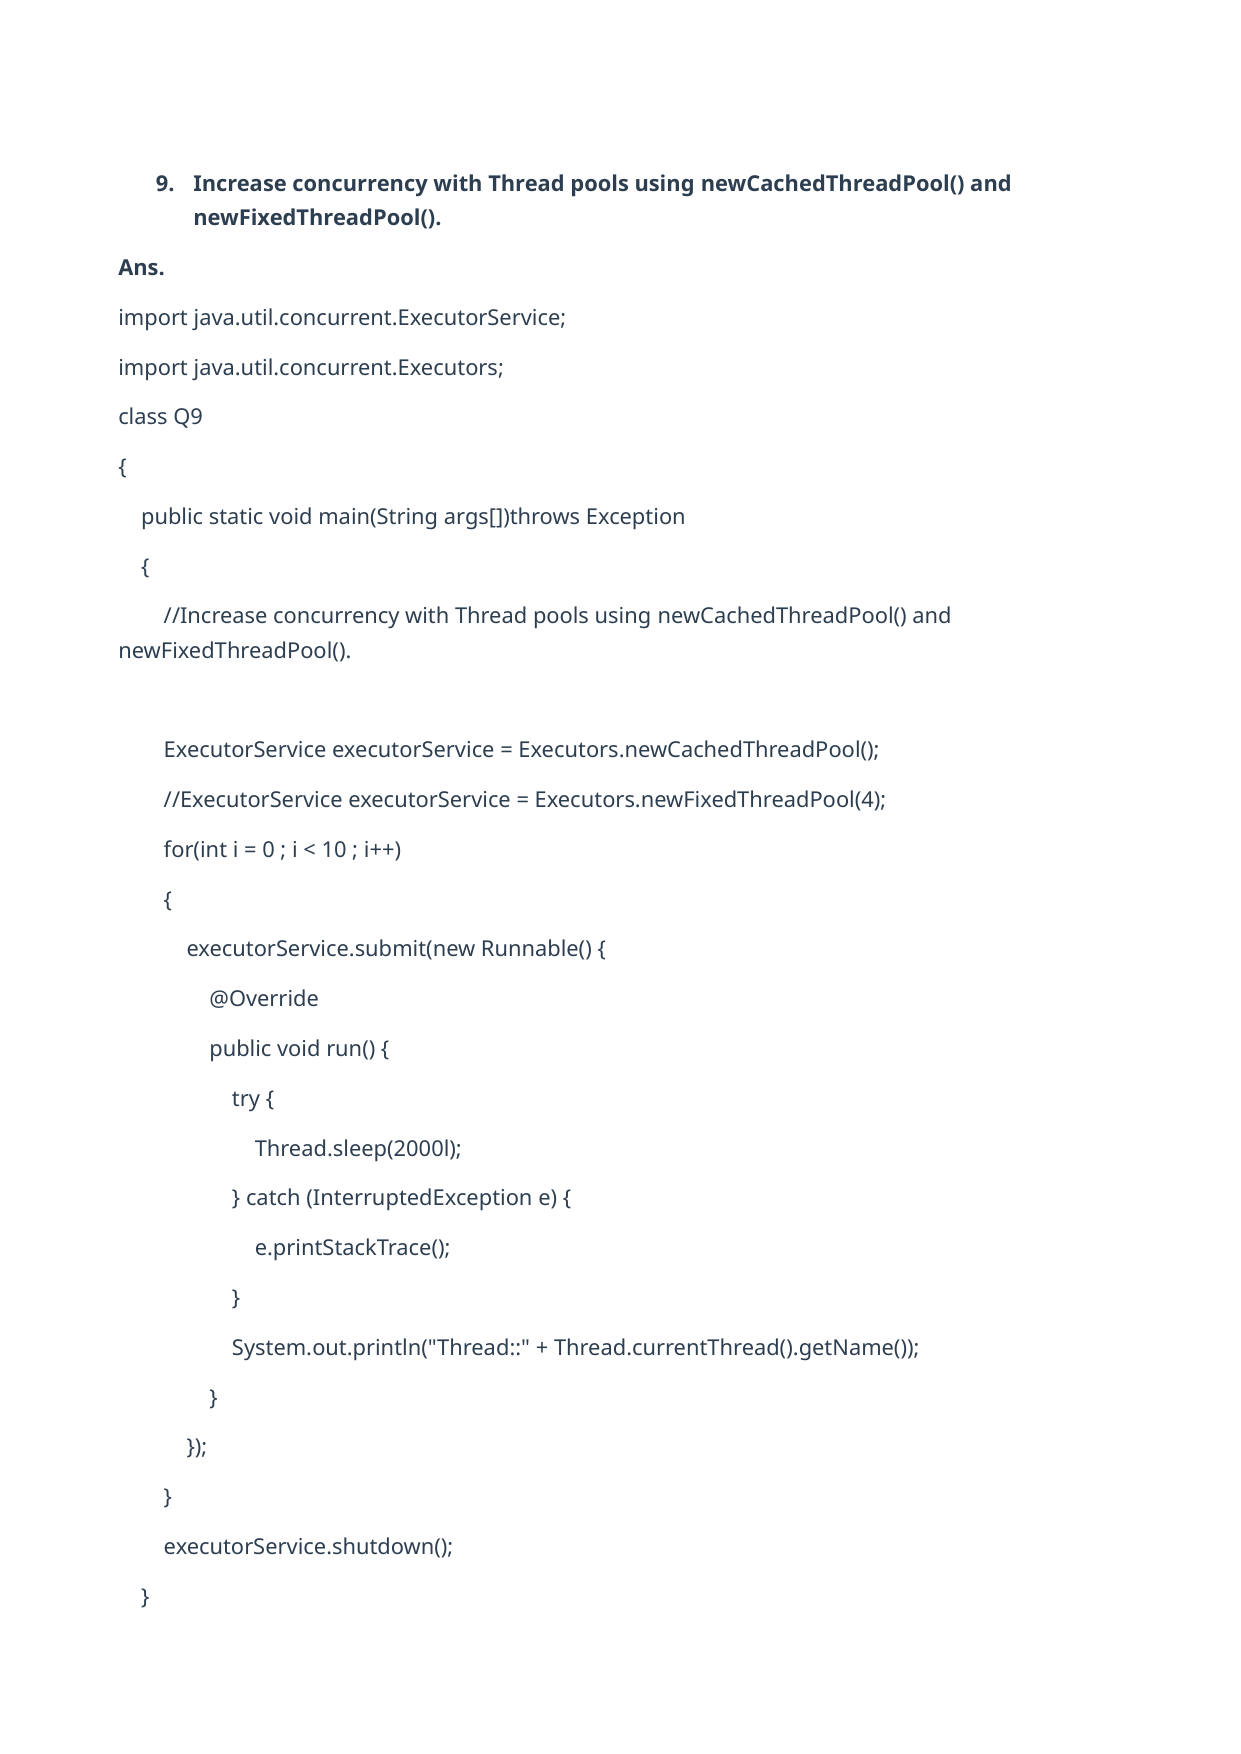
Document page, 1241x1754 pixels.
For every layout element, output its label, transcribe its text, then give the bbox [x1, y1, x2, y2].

text System.out.println("Thread::" + Thread.currentThread().getName()); [118, 1332, 1122, 1361]
text { [118, 451, 1122, 481]
text executorService.submit(new Runnable() { [118, 933, 1122, 963]
text for(int i = 0 ; i < 10 ; i++) [118, 834, 1122, 863]
text @Override [118, 983, 1122, 1013]
text } [118, 1481, 1122, 1511]
text //ExecutorService executorService = Executors.newFixedThreadPool(4); [118, 784, 1122, 814]
text Ans. [118, 252, 1122, 282]
text } [118, 1381, 1122, 1411]
text Thread.sleep(2000l); [118, 1132, 1122, 1162]
text { [118, 551, 1122, 580]
text } [118, 1282, 1122, 1312]
text }); [118, 1431, 1122, 1461]
text ExecutorService executorService = Executors.newCachedThreadPool(); [118, 734, 1122, 764]
text executorService.shutdown(); [118, 1531, 1122, 1561]
text e.printStackTrace(); [118, 1232, 1122, 1262]
text //Increase concurrency with Thread pools using newCachedThreadPool() and newFixedThreadPool(). [118, 600, 1122, 664]
text public static void main(String args[])throws Exception [118, 501, 1122, 531]
text public void run() { [118, 1033, 1122, 1063]
list Increase concurrency with Thread pools using newCachedThreadPool() and newFixedThreadPool(). [156, 168, 1122, 232]
text class Q9 [118, 401, 1122, 431]
text { [118, 883, 1122, 913]
text } [118, 1581, 1122, 1610]
text try { [118, 1083, 1122, 1112]
text } catch (InterruptedException e) { [118, 1182, 1122, 1212]
text import java.util.concurrent.ExecutorService; [118, 302, 1122, 331]
text import java.util.concurrent.Executors; [118, 351, 1122, 381]
